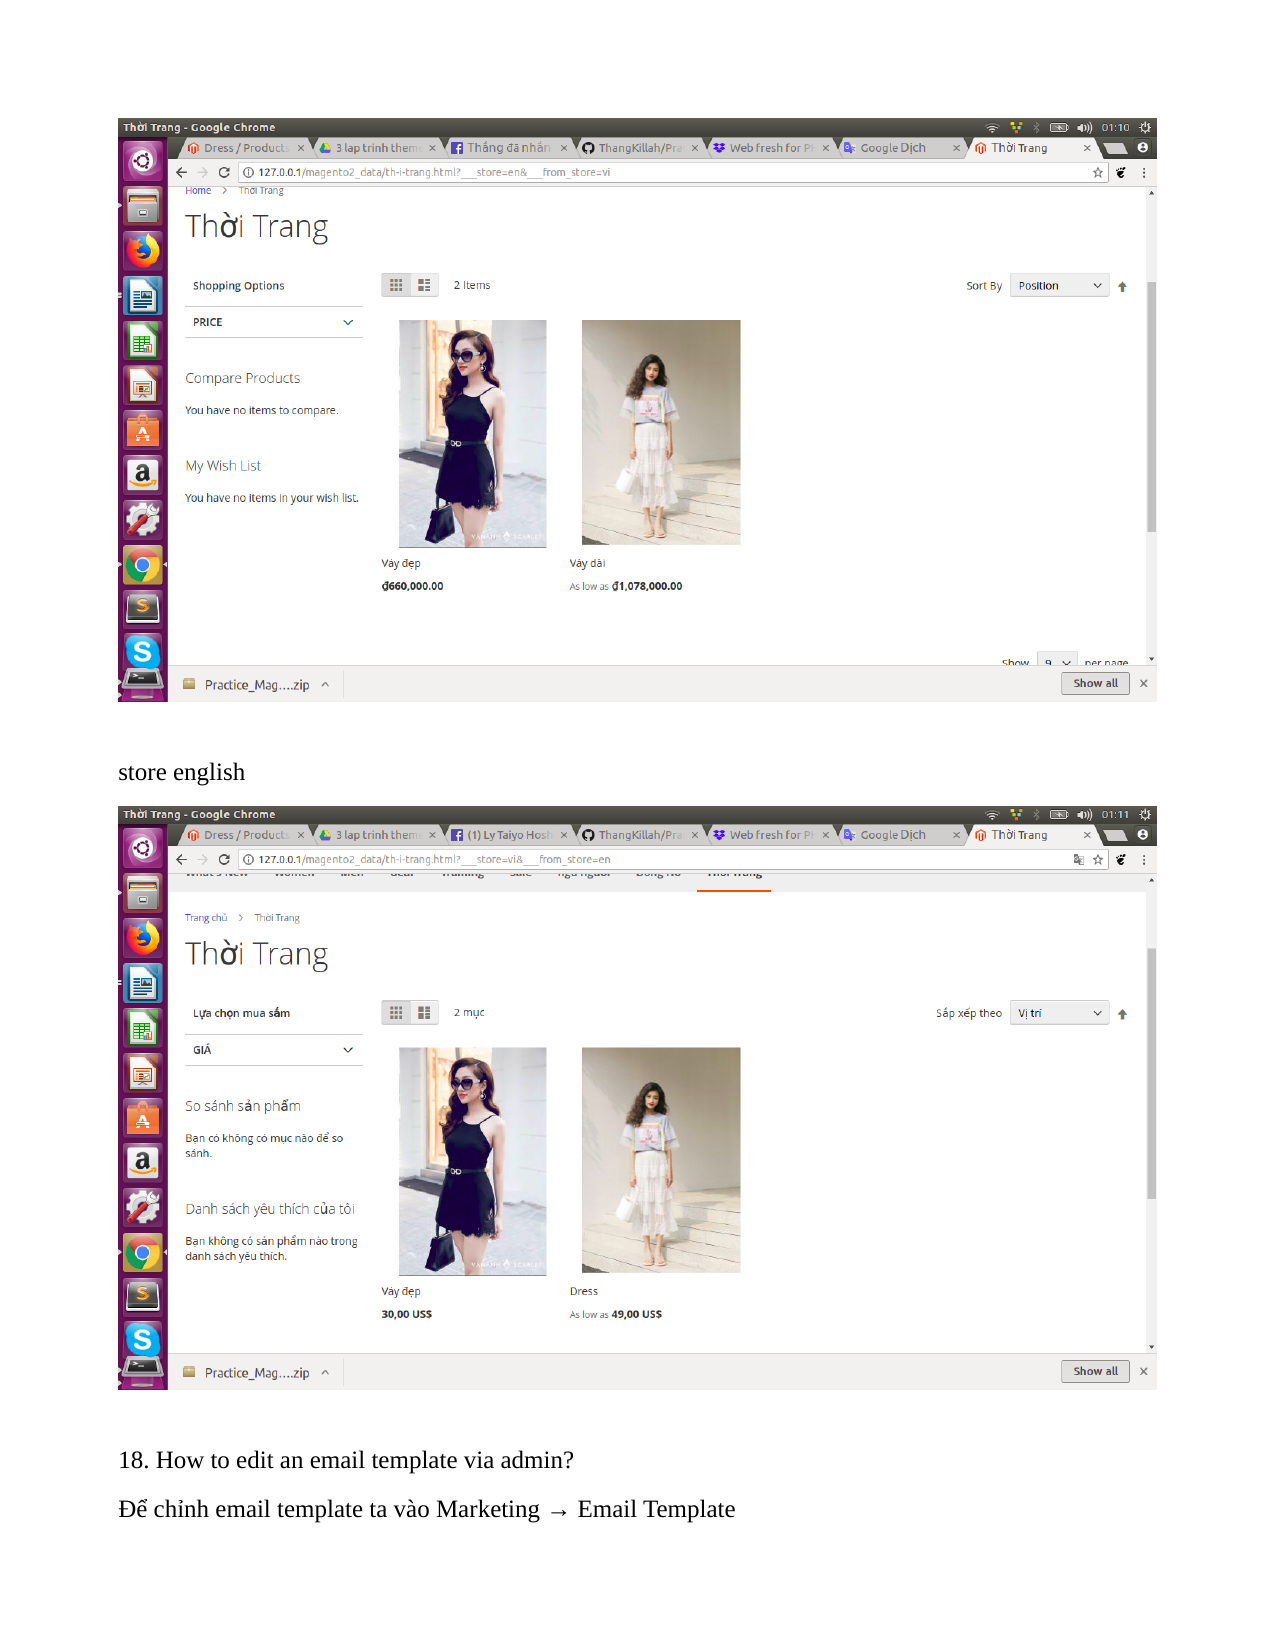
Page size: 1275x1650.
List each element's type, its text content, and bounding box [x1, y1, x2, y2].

text 18. How to edit an email template via admin? [118, 1445, 1157, 1473]
picture [118, 806, 1157, 1390]
text Để chỉnh email template ta vào Marketing → Email Template [118, 1494, 1157, 1522]
text store english [118, 757, 1157, 786]
picture [118, 118, 1157, 702]
